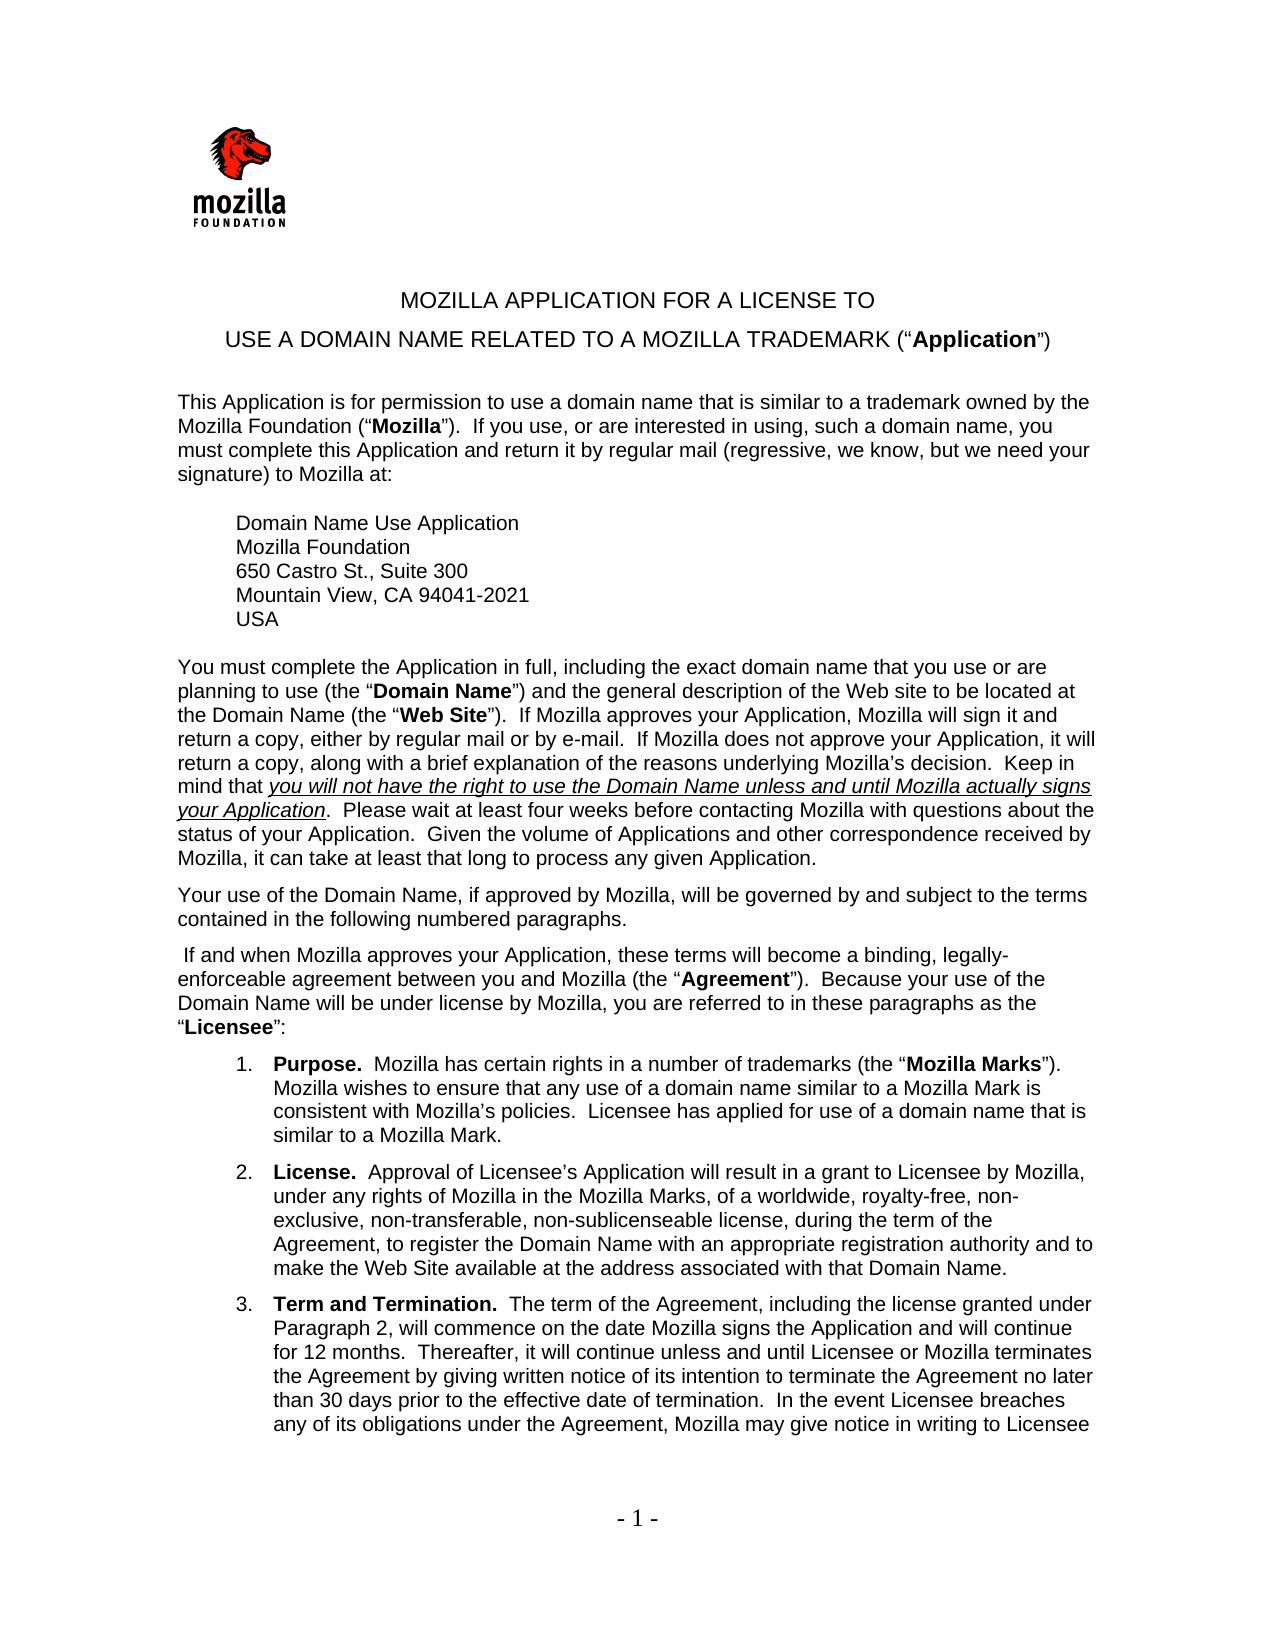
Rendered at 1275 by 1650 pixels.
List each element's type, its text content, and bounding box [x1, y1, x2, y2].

text USA [236, 607, 1098, 631]
text Mozilla Foundation [236, 535, 1098, 559]
text Your use of the Domain Name, if approved by Mozilla, will be governed by and subject to the terms contained in the following numbered paragraphs. [177, 883, 1098, 931]
text Domain Name Use Application [236, 511, 1098, 535]
text You must complete the Application in full, including the exact domain name that you use or are planning to use (the “Domain Name”) and the general description of the Web site to be located at the Domain Name (the “Web Site”). If Mozilla approves your Application, Mozilla will sign it and return a copy, either by regular mail or by e-mail. If Mozilla does not approve your Application, it will return a copy, along with a brief explanation of the reasons underlying Mozilla’s decision. Keep in mind that you will not have the right to use the Domain Name unless and until Mozilla actually signs your Application. Please wait at least four weeks before contacting Mozilla with questions about the status of your Application. Given the volume of Applications and other correspondence received by Mozilla, it can take at least that long to process any given Application. [177, 654, 1098, 870]
text If and when Mozilla approves your Application, these terms will become a binding, legally-enforceable agreement between you and Mozilla (the “Agreement”). Because your use of the Domain Name will be under license by Mozilla, you are referred to in these paragraphs as the “Licensee”: [177, 943, 1098, 1039]
text 650 Castro St., Suite 300 [236, 559, 1098, 583]
text MOZILLA APPLICATION FOR A LICENSE TO USE A DOMAIN NAME RELATED TO A MOZILLA TRADEMARK (“Application”) [177, 287, 1098, 353]
picture [193, 127, 286, 227]
text Mountain View, CA 94041-2021 [236, 583, 1098, 607]
list Term and Termination. The term of the Agreement, including the license granted under Paragraph 2, will commence on the date Mozilla signs the Application and will continue for 12 months. Thereafter, it will continue unless and until Licensee or Mozilla terminates the Agreement by giving written notice of its intention to terminate the Agreement no later than 30 days prior to the effective date of termination. In the event Licensee breaches any of its obligations under the Agreement, Mozilla may give notice in writing to Licensee [236, 1292, 1098, 1436]
list License. Approval of Licensee’s Application will result in a grant to Licensee by Mozilla, under any rights of Mozilla in the Mozilla Marks, of a worldwide, royalty-free, non-exclusive, non-transferable, non-sublicenseable license, during the term of the Agreement, to register the Domain Name with an appropriate registration authority and to make the Web Site available at the address associated with that Domain Name. [236, 1160, 1098, 1279]
list Purpose. Mozilla has certain rights in a number of trademarks (the “Mozilla Marks”). Mozilla wishes to ensure that any use of a domain name similar to a Mozilla Mark is consistent with Mozilla’s policies. Licensee has applied for use of a domain name that is similar to a Mozilla Mark. [236, 1051, 1098, 1147]
text This Application is for permission to use a domain name that is similar to a trademark owned by the Mozilla Foundation (“Mozilla”). If you use, or are interested in using, such a domain name, you must complete this Application and return it by regular mail (regressive, we know, but we need your signature) to Mozilla at: [177, 390, 1098, 486]
